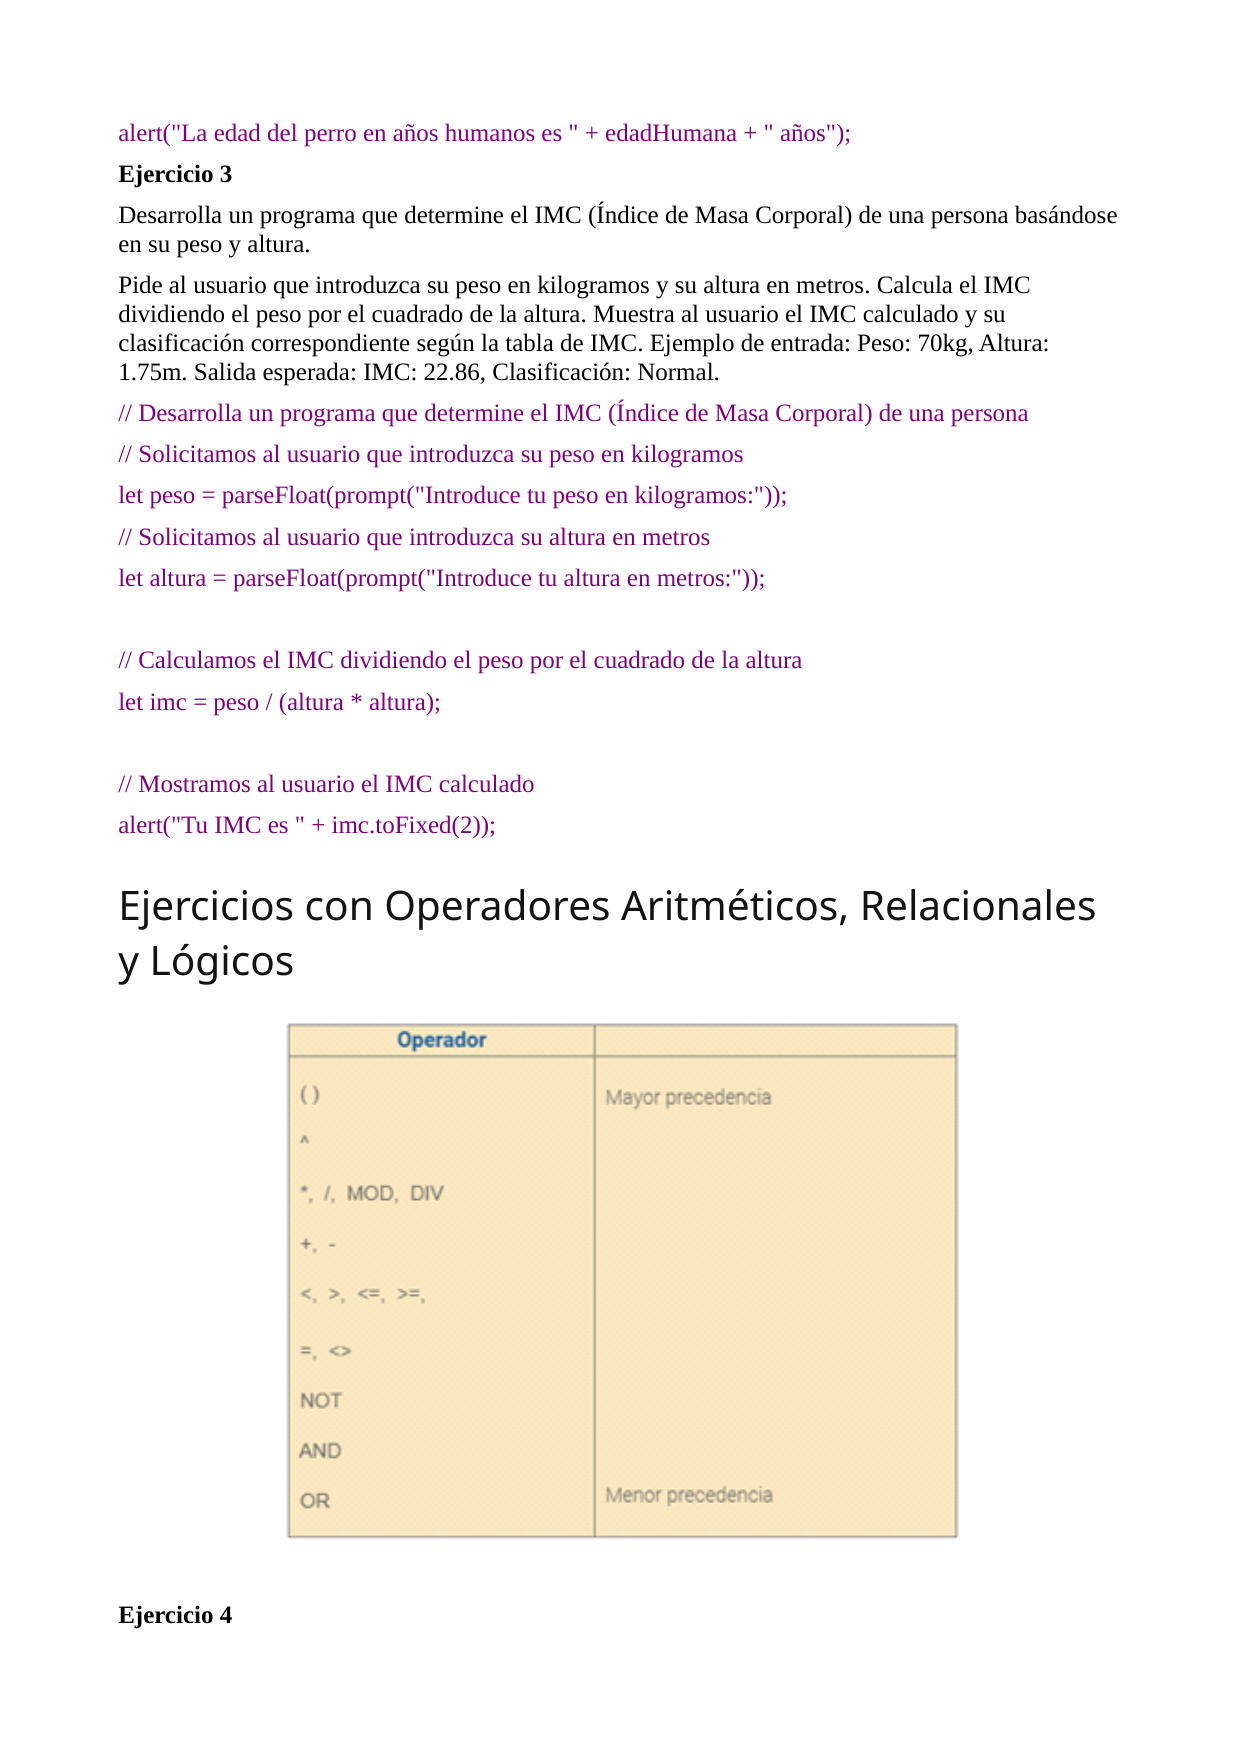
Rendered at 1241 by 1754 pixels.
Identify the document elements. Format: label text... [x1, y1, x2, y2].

text alert("La edad del perro en años humanos es " + edadHumana + " años"); [118, 118, 1122, 147]
text Pide al usuario que introduzca su peso en kilogramos y su altura en metros. Calcula el IMC dividiendo el peso por el cuadrado de la altura. Muestra al usuario el IMC calculado y su clasificación correspondiente según la tabla de IMC. Ejemplo de entrada: Peso: 70kg, Altura: 1.75m. Salida esperada: IMC: 22.86, Clasificación: Normal. [118, 271, 1122, 386]
text alert("Tu IMC es " + imc.toFixed(2)); [118, 811, 1122, 839]
text // Calculamos el IMC dividiendo el peso por el cuadrado de la altura [118, 646, 1122, 674]
subtitle Ejercicios con Operadores Aritméticos, Relacionales y Lógicos [118, 877, 1122, 987]
text Desarrolla un programa que determine el IMC (Índice de Masa Corporal) de una persona basándose en su peso y altura. [118, 201, 1122, 258]
text let altura = parseFloat(prompt("Introduce tu altura en metros:")); [118, 563, 1122, 592]
text // Solicitamos al usuario que introduzca su altura en metros [118, 522, 1122, 551]
text // Mostramos al usuario el IMC calculado [118, 769, 1122, 798]
text Ejercicio 3 [118, 159, 1122, 188]
text let peso = parseFloat(prompt("Introduce tu peso en kilogramos:")); [118, 481, 1122, 509]
text let imc = peso / (altura * altura); [118, 687, 1122, 716]
text // Solicitamos al usuario que introduzca su peso en kilogramos [118, 439, 1122, 468]
text // Desarrolla un programa que determine el IMC (Índice de Masa Corporal) de una persona [118, 398, 1122, 427]
text Ejercicio 4 [118, 1600, 1122, 1629]
